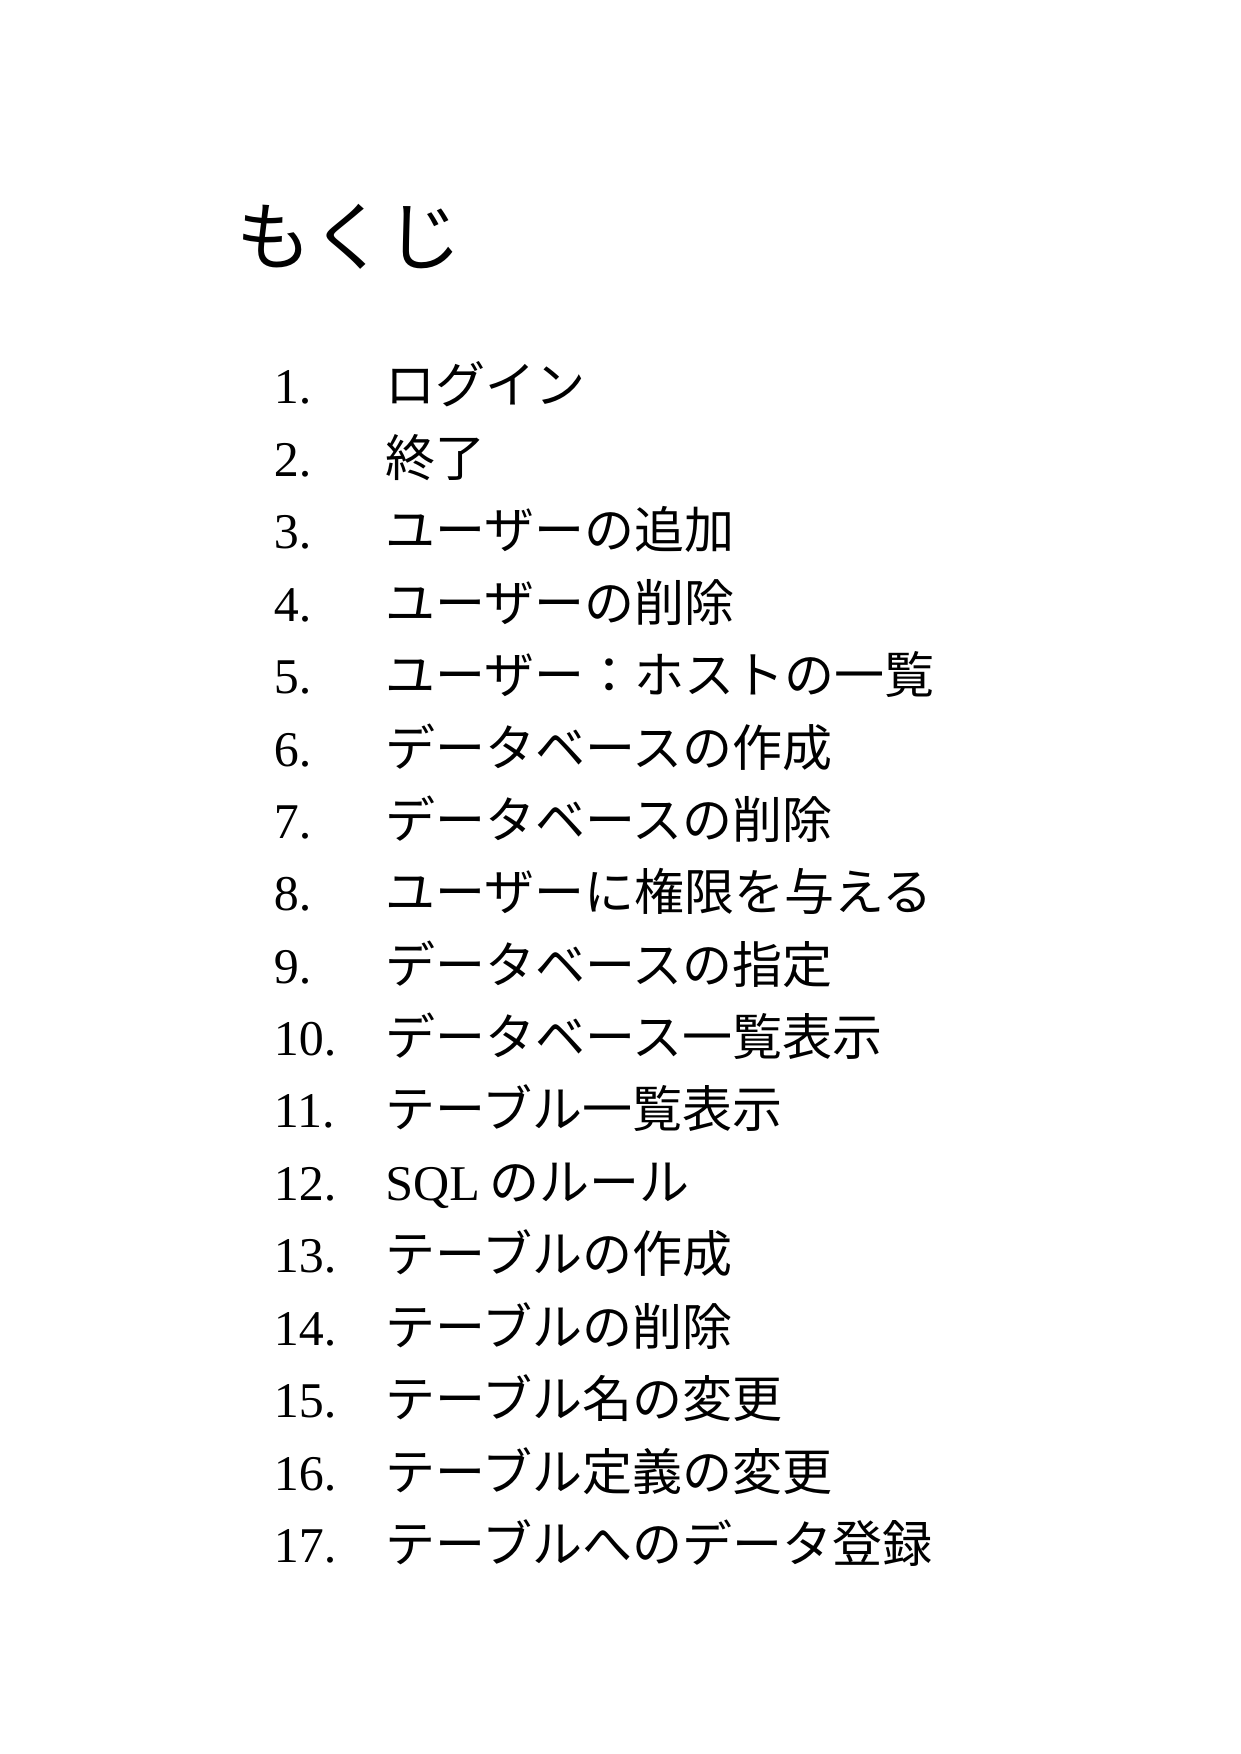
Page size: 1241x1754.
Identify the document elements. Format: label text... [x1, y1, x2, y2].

list ユーザーの追加 [274, 491, 1063, 563]
list ユーザー：ホストの一覧 [274, 636, 1063, 708]
list ユーザーの削除 [274, 563, 1063, 636]
text もくじ [236, 177, 1063, 286]
list テーブルの削除 [274, 1287, 1063, 1359]
list テーブル一覧表示 [274, 1070, 1063, 1142]
list 終了 [274, 418, 1063, 491]
list テーブル名の変更 [274, 1359, 1063, 1432]
list データベースの削除 [274, 780, 1063, 853]
list テーブルへのデータ登録 [274, 1504, 1063, 1577]
list データベースの作成 [274, 708, 1063, 780]
list テーブル定義の変更 [274, 1432, 1063, 1504]
list SQLのルール [274, 1142, 1063, 1215]
list ユーザーに権限を与える [274, 853, 1063, 925]
list ログイン [274, 346, 1063, 418]
list データベースの指定 [274, 925, 1063, 997]
list テーブルの作成 [274, 1215, 1063, 1287]
list データベース一覧表示 [274, 997, 1063, 1070]
